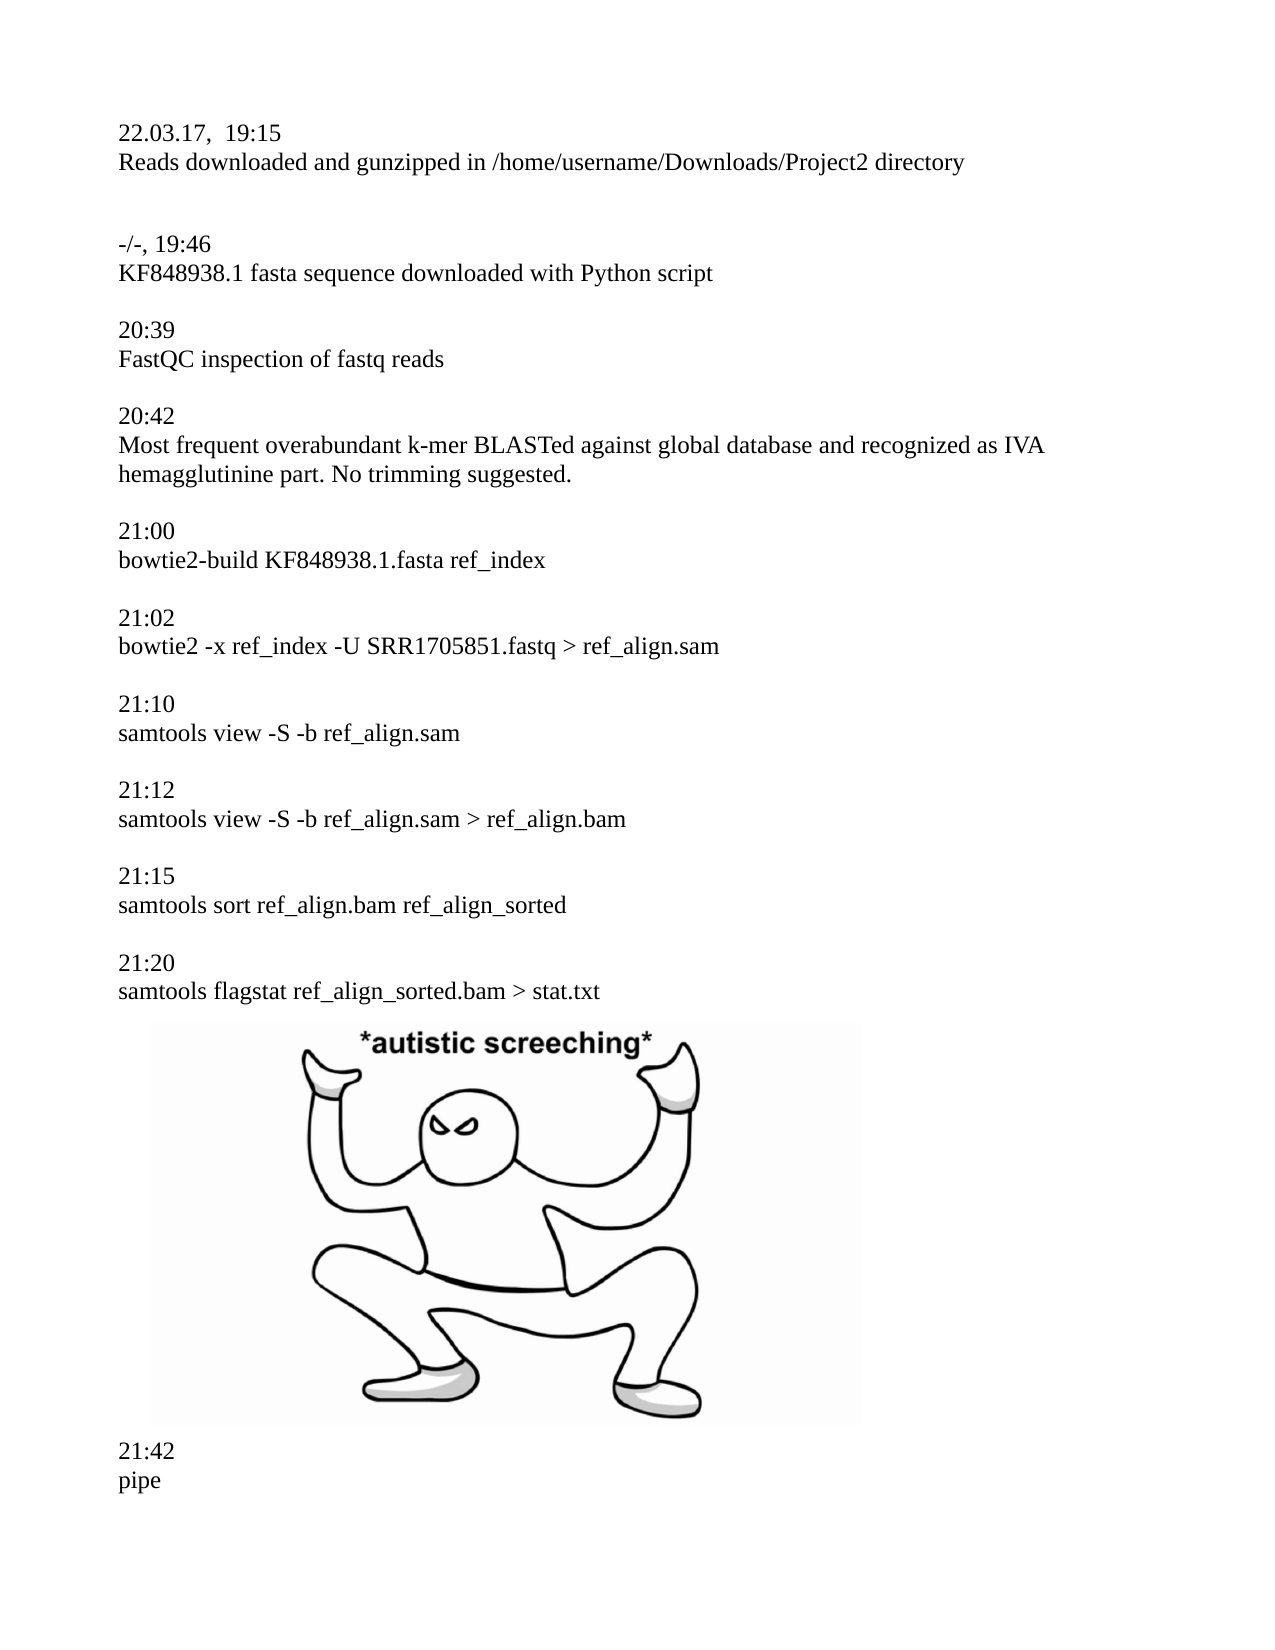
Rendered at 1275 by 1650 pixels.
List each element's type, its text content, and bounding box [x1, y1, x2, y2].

text 22.03.17, 19:15 [118, 118, 1157, 147]
text 21:15 [118, 861, 1157, 890]
text 21:42 [118, 1436, 1157, 1465]
text FastQC inspection of fastq reads [118, 344, 1157, 373]
text bowtie2-build KF848938.1.fasta ref_index [118, 545, 1157, 574]
text 20:42 [118, 401, 1157, 430]
text 21:12 [118, 775, 1157, 804]
text bowtie2 -x ref_index -U SRR1705851.fastq > ref_align.sam [118, 631, 1157, 660]
text samtools sort ref_align.bam ref_align_sorted [118, 890, 1157, 919]
text KF848938.1 fasta sequence downloaded with Python script [118, 258, 1157, 286]
text 21:10 [118, 689, 1157, 718]
text 21:20 [118, 948, 1157, 976]
text pipe [118, 1465, 1157, 1494]
text 21:02 [118, 603, 1157, 631]
text samtools view -S -b ref_align.sam [118, 718, 1157, 746]
text samtools flagstat ref_align_sorted.bam > stat.txt [118, 976, 1157, 1005]
text 20:39 [118, 315, 1157, 344]
text Most frequent overabundant k-mer BLASTed against global database and recognized as IVA hemagglutinine part. No trimming suggested. [118, 430, 1157, 488]
text 21:00 [118, 516, 1157, 545]
text -/-, 19:46 [118, 229, 1157, 258]
text samtools view -S -b ref_align.sam > ref_align.bam [118, 804, 1157, 833]
text Reads downloaded and gunzipped in /home/username/Downloads/Project2 directory [118, 147, 1157, 176]
